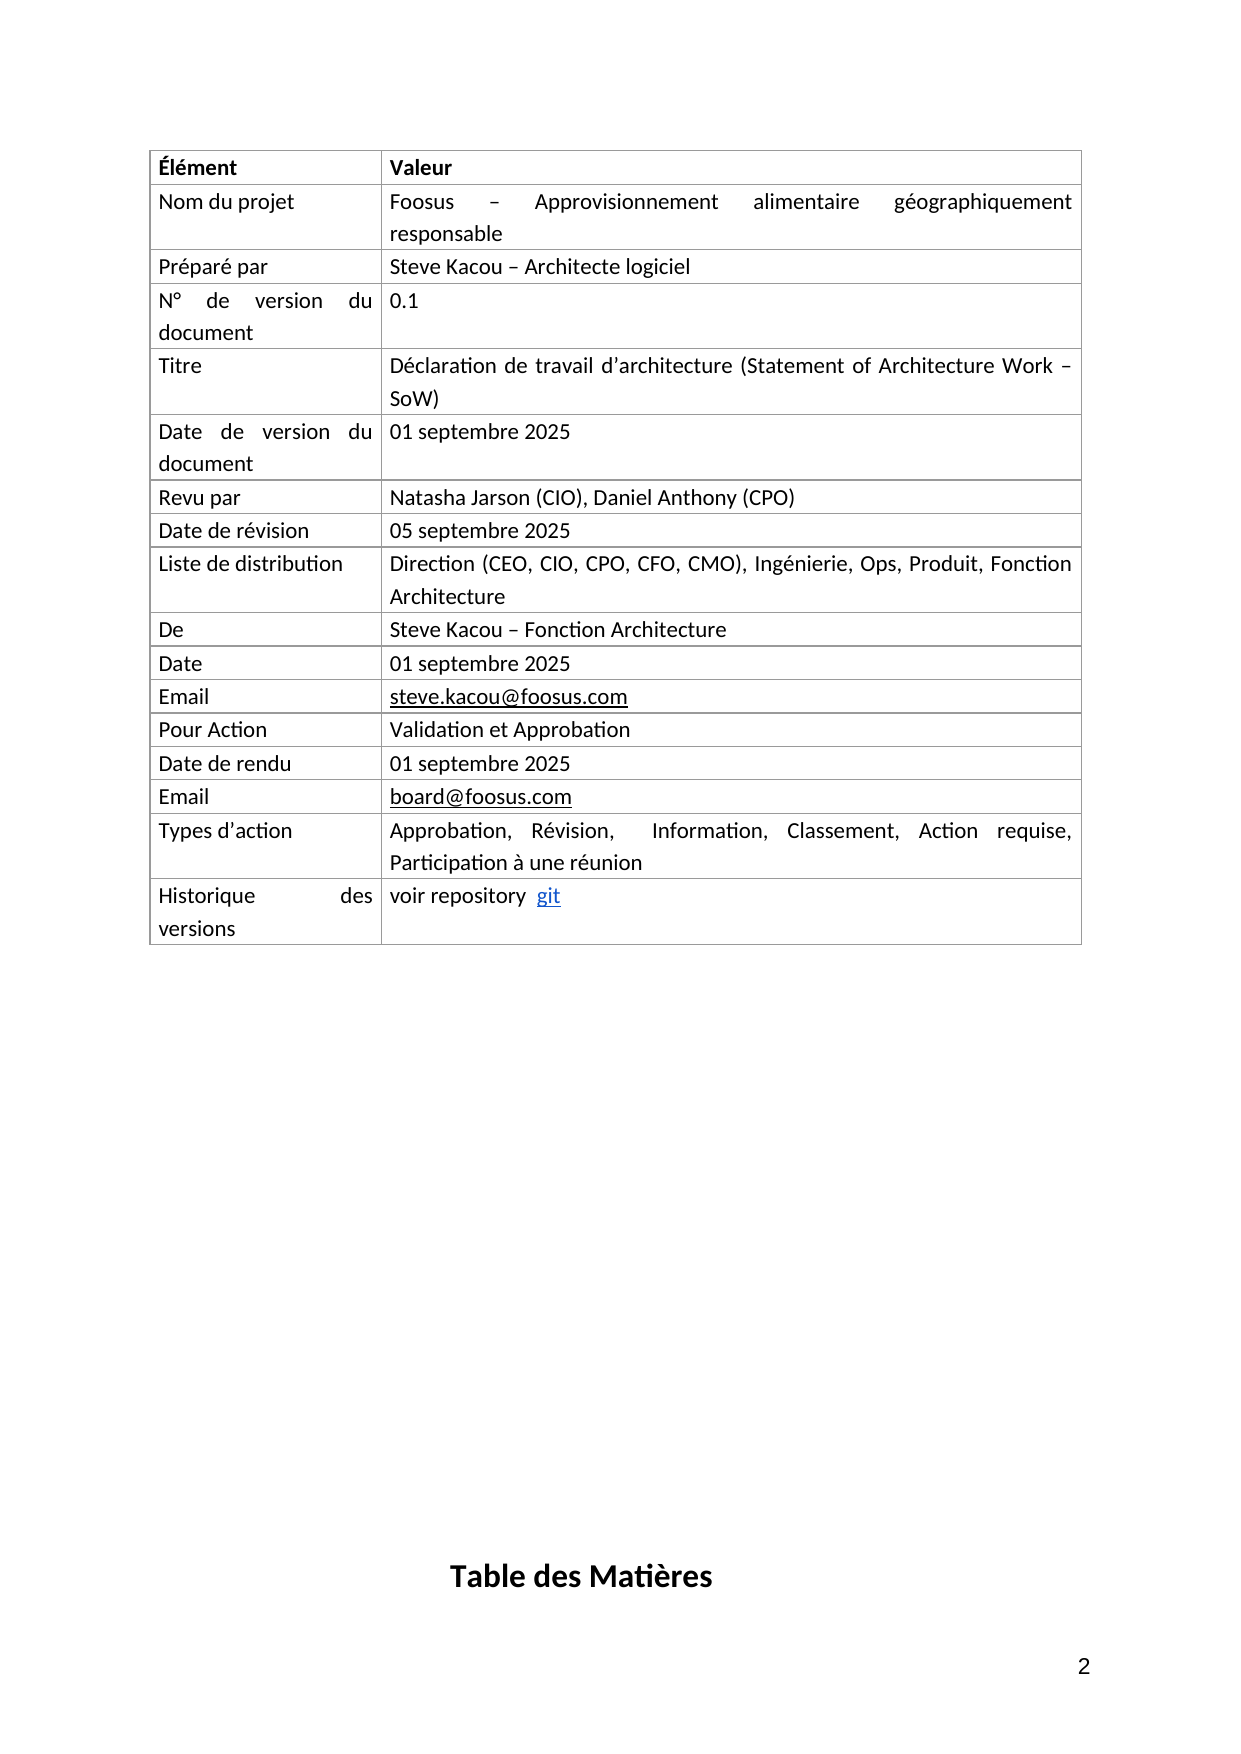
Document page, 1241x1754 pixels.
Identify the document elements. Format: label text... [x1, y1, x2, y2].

subtitle Table des Matières [375, 1554, 1090, 1595]
table_cell Pour Action [151, 714, 381, 746]
table_cell Déclaration de travail d’architecture (Statement of Architecture Work – SoW) [382, 349, 1081, 414]
table_cell 01 septembre 2025 [382, 647, 1081, 679]
table_cell board@foosus.com [382, 780, 1081, 812]
table_cell Revu par [151, 481, 381, 513]
table_cell 01 septembre 2025 [382, 415, 1081, 479]
table_cell Types d’action [151, 814, 381, 878]
table_cell Date de révision [151, 514, 381, 546]
table_cell N° de version du document [151, 284, 381, 348]
table_cell Email [151, 780, 381, 812]
table_cell voir repository git [382, 879, 1081, 944]
table_cell 05 septembre 2025 [382, 514, 1081, 546]
table_cell Date de rendu [151, 747, 381, 779]
table_cell 01 septembre 2025 [382, 747, 1081, 779]
table_cell 0.1 [382, 284, 1081, 348]
table_cell Natasha Jarson (CIO), Daniel Anthony (CPO) [382, 481, 1081, 513]
table_cell Foosus – Approvisionnement alimentaire géographiquement responsable [382, 185, 1081, 249]
table_cell Validation et Approbation [382, 714, 1081, 746]
table_cell Préparé par [151, 250, 381, 282]
table_header Élément [151, 151, 381, 183]
table_cell Date de version du document [151, 415, 381, 479]
table_cell Direction (CEO, CIO, CPO, CFO, CMO), Ingénierie, Ops, Produit, Fonction Architecture [382, 548, 1081, 612]
table_cell steve.kacou@foosus.com [382, 680, 1081, 712]
table_cell Approbation, Révision, Information, Classement, Action requise, Participation à une réunion [382, 814, 1081, 878]
table_cell Titre [151, 349, 381, 414]
table_cell Steve Kacou – Architecte logiciel [382, 250, 1081, 282]
table_cell Date [151, 647, 381, 679]
table_cell Nom du projet [151, 185, 381, 249]
table_cell Email [151, 680, 381, 712]
table_cell Historique des versions [151, 879, 381, 944]
table_header Valeur [382, 151, 1081, 183]
table_cell De [151, 613, 381, 645]
table_cell Liste de distribution [151, 548, 381, 612]
table_cell Steve Kacou – Fonction Architecture [382, 613, 1081, 645]
